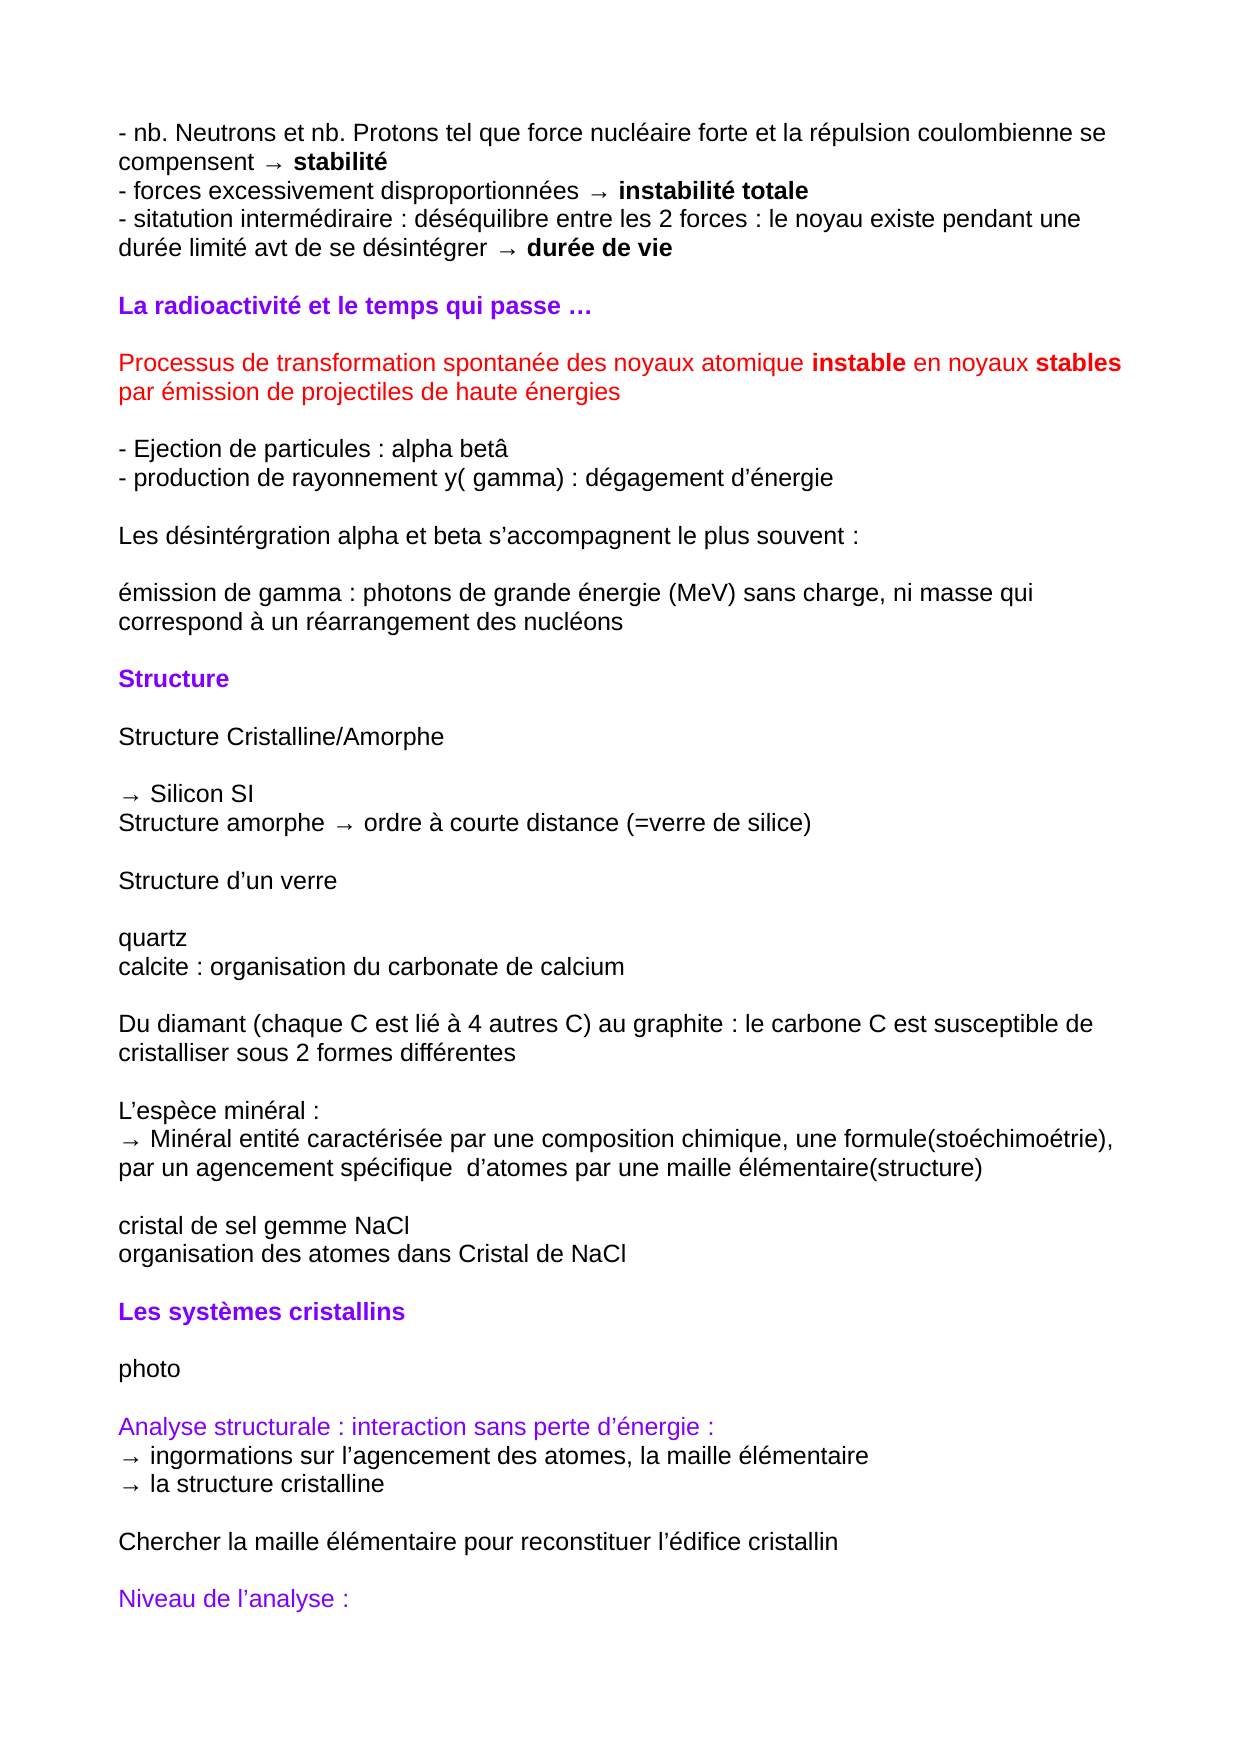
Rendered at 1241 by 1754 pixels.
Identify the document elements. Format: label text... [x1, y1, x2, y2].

text Processus de transformation spontanée des noyaux atomique instable en noyaux stables par émission de projectiles de haute énergies [118, 348, 1122, 406]
text Chercher la maille élémentaire pour reconstituer l’édifice cristallin [118, 1527, 1122, 1556]
text Structure d’un verre [118, 866, 1122, 894]
text photo [118, 1354, 1122, 1383]
text La radioactivité et le temps qui passe … [118, 291, 1122, 319]
text → Silicon SI [118, 779, 1122, 808]
text quartz [118, 923, 1122, 952]
text calcite : organisation du carbonate de calcium [118, 952, 1122, 981]
text - production de rayonnement y( gamma) : dégagement d’énergie [118, 463, 1122, 492]
text - forces excessivement disproportionnées → instabilité totale [118, 176, 1122, 204]
text Les systèmes cristallins [118, 1297, 1122, 1326]
text cristal de sel gemme NaCl [118, 1211, 1122, 1239]
text - nb. Neutrons et nb. Protons tel que force nucléaire forte et la répulsion coulombienne se compensent → stabilité [118, 118, 1122, 176]
text Analyse structurale : interaction sans perte d’énergie : [118, 1412, 1122, 1441]
text organisation des atomes dans Cristal de NaCl [118, 1239, 1122, 1268]
text - Ejection de particules : alpha betâ [118, 434, 1122, 463]
text émission de gamma : photons de grande énergie (MeV) sans charge, ni masse qui correspond à un réarrangement des nucléons [118, 578, 1122, 636]
text → Minéral entité caractérisée par une composition chimique, une formule(stoéchimoétrie), par un agencement spécifique d’atomes par une maille élémentaire(structure) [118, 1124, 1122, 1182]
text Du diamant (chaque C est lié à 4 autres C) au graphite : le carbone C est susceptible de cristalliser sous 2 formes différentes [118, 1009, 1122, 1067]
text Les désintérgration alpha et beta s’accompagnent le plus souvent : [118, 521, 1122, 549]
text Structure [118, 664, 1122, 693]
text Structure amorphe → ordre à courte distance (=verre de silice) [118, 808, 1122, 837]
text → ingormations sur l’agencement des atomes, la maille élémentaire [118, 1441, 1122, 1469]
text - sitatution intermédiraire : déséquilibre entre les 2 forces : le noyau existe pendant une durée limité avt de se désintégrer → durée de vie [118, 204, 1122, 262]
text → la structure cristalline [118, 1469, 1122, 1498]
text L’espèce minéral : [118, 1096, 1122, 1124]
text Structure Cristalline/Amorphe [118, 722, 1122, 751]
text Niveau de l’analyse : [118, 1584, 1122, 1613]
